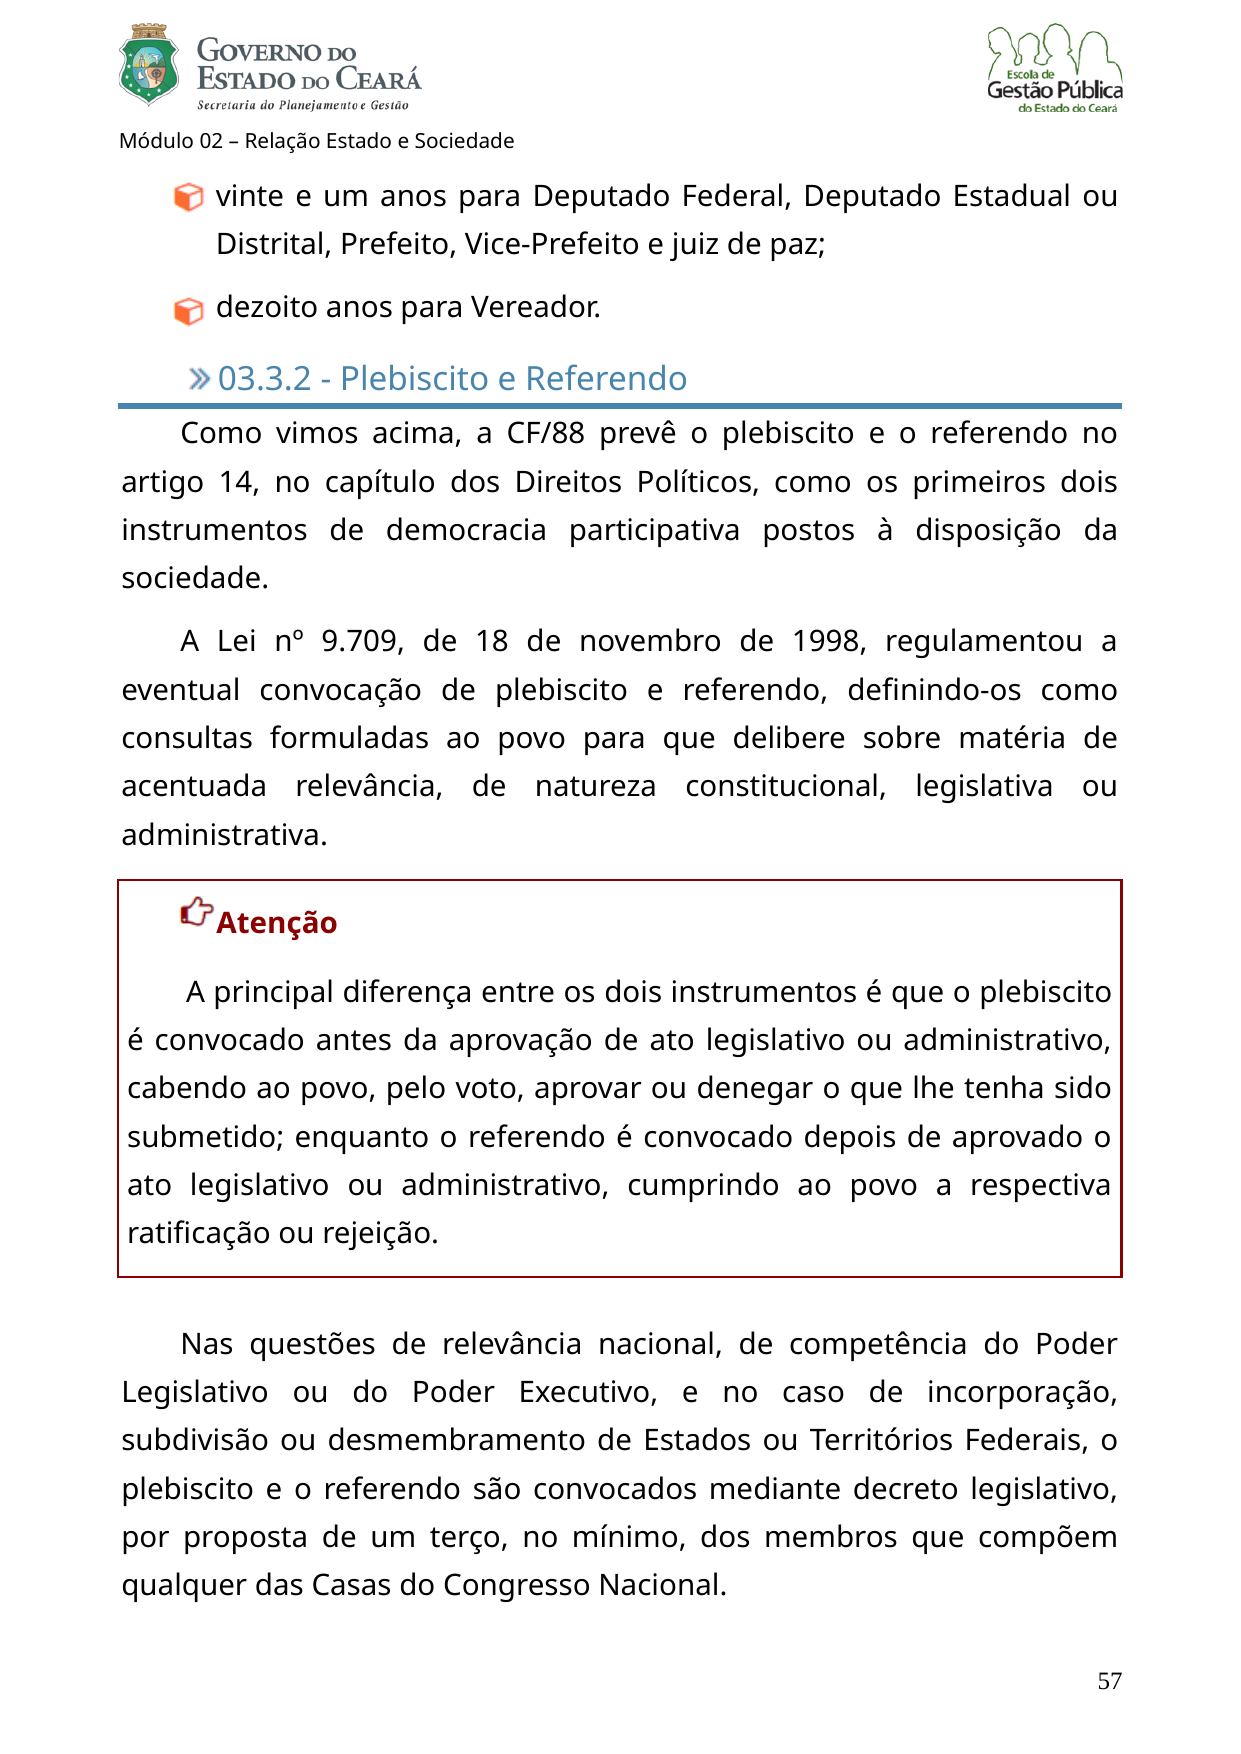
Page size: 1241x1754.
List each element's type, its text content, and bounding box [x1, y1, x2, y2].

picture [177, 894, 217, 931]
list dezoito anos para Vereador. [177, 283, 1122, 329]
picture [172, 295, 206, 328]
subtitle 03.3.2 - Plebiscito e Referendo [118, 352, 1122, 403]
list vinte e um anos para Deputado Federal, Deputado Estadual ou Distrital, Prefeito, Vice-Prefeito e juiz de paz; [177, 172, 1122, 263]
text Como vimos acima, a CF/88 prevê o plebiscito e o referendo no artigo 14, no capítulo dos Direitos Políticos, como os primeiros dois instrumentos de democracia participativa postos à disposição da sociedade. [118, 409, 1122, 597]
table_header Atenção A principal diferença entre os dois instrumentos é que o plebiscito é convocado antes da aprovação de ato legislativo ou administrativo, cabendo ao povo, pelo voto, aprovar ou denegar o que lhe tenha sido submetido; enquanto o referendo é convocado depois de aprovado o ato legislativo ou administrativo, cumprindo ao povo a respectiva ratificação ou rejeição. [119, 881, 1120, 1276]
picture [118, 23, 1123, 112]
text Nas questões de relevância nacional, de competência do Poder Legislativo ou do Poder Executivo, e no caso de incorporação, subdivisão ou desmembramento de Estados ou Territórios Federais, o plebiscito e o referendo são convocados mediante decreto legislativo, por proposta de um terço, no mínimo, dos membros que compõem qualquer das Casas do Congresso Nacional. [118, 1319, 1122, 1607]
text A Lei nº 9.709, de 18 de novembro de 1998, regulamentou a eventual convocação de plebiscito e referendo, definindo-os como consultas formuladas ao povo para que delibere sobre matéria de acentuada relevância, de natureza constitucional, legislativa ou administrativa. [118, 617, 1122, 857]
picture [180, 362, 218, 398]
picture [172, 181, 206, 214]
